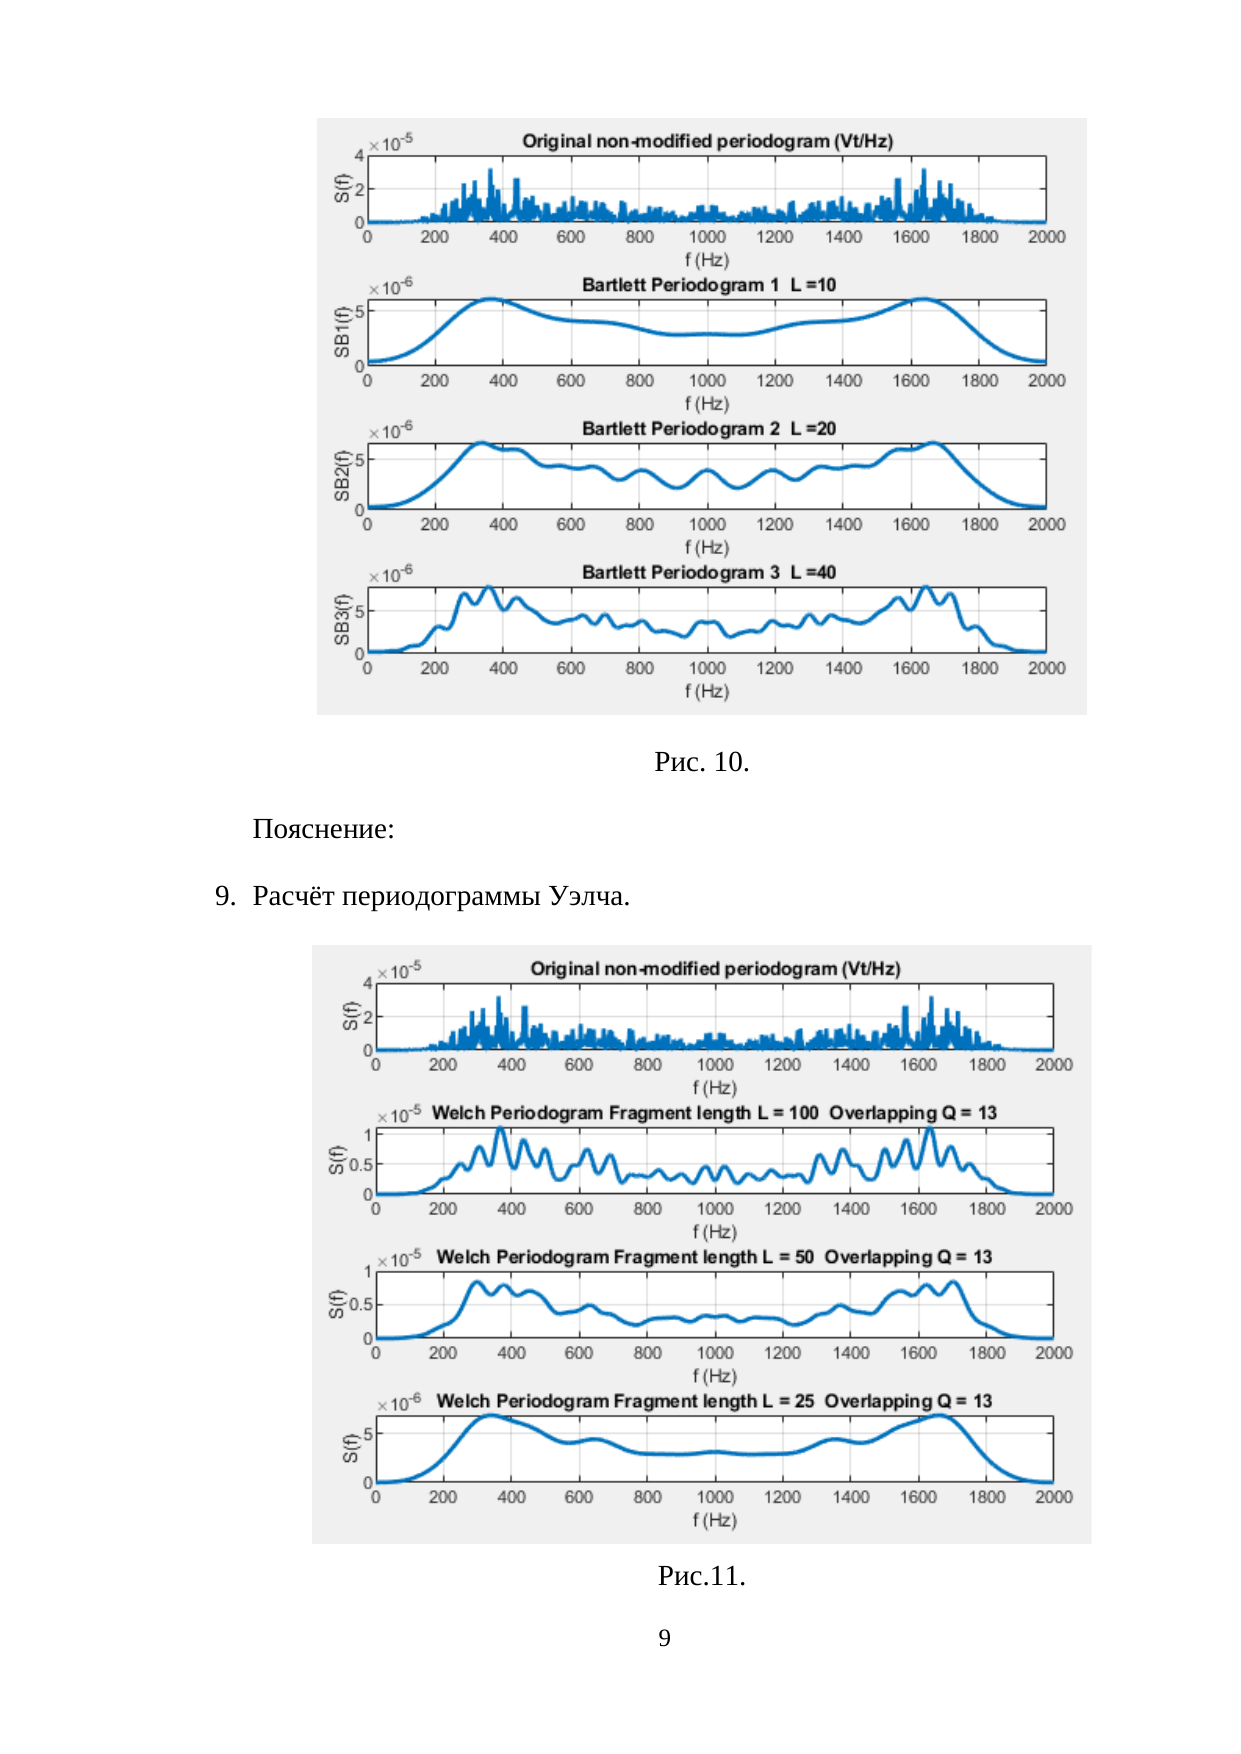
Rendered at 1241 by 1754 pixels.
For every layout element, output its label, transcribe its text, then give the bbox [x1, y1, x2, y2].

list Расчёт периодограммы Уэлча. [215, 878, 1152, 911]
text Пояснение: [252, 811, 1152, 844]
text Рис. 10. [252, 744, 1152, 777]
text Рис.11. [252, 1558, 1152, 1591]
